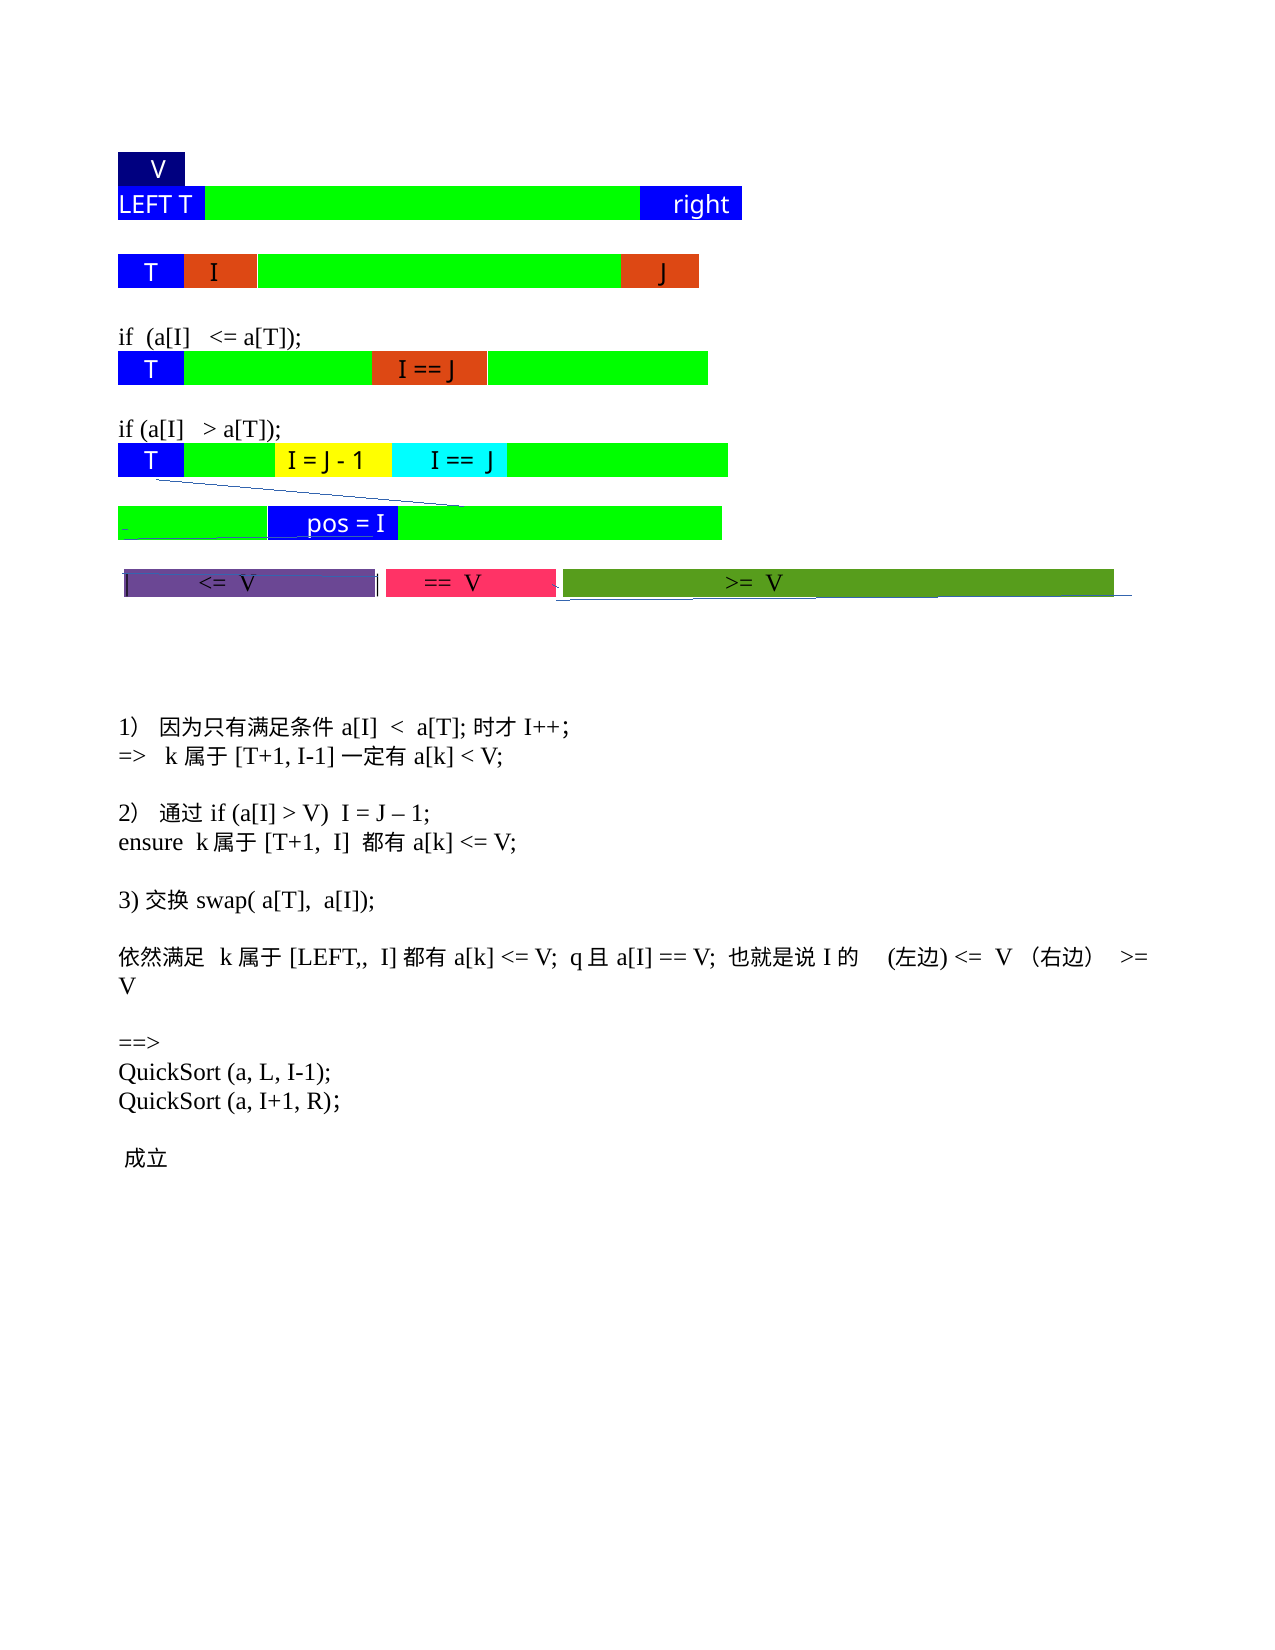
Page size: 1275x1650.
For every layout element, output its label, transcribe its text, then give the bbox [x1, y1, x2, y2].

text LEFT T right [118, 186, 1157, 220]
text 3) 交换 swap( a[T], a[I]); [118, 885, 1157, 913]
text T I == J [118, 351, 1157, 385]
text pos = I [118, 506, 1157, 540]
text => k 属于 [T+1, I-1] 一定有 a[k] < V; [118, 741, 1157, 770]
text T I J [118, 254, 1157, 288]
text QuickSort (a, L, I-1); [118, 1057, 1157, 1086]
text if (a[I] <= a[T]); [118, 322, 1157, 351]
text | <= V | == V >= V [118, 568, 1157, 597]
text V [118, 971, 1157, 1000]
text 2） 通过 if (a[I] > V) I = J – 1; [118, 798, 1157, 827]
text if (a[I] > a[T]); [118, 414, 1157, 443]
text ensure k属于 [T+1, I] 都有 a[k] <= V; [118, 827, 1157, 856]
text V [118, 152, 1157, 186]
text ==> [118, 1028, 1157, 1057]
text QuickSort (a, I+1, R)； [118, 1086, 1157, 1115]
text 成立 [118, 1143, 1157, 1172]
text 依然满足 k 属于 [LEFT,, I] 都有 a[k] <= V; q且 a[I] == V; 也就是说 I 的 (左边) <= V （右边） >= [118, 942, 1157, 971]
text T I = J - 1 I == J [118, 443, 1157, 477]
text 1） 因为只有满足条件 a[I] < a[T]; 时才 I++； [118, 712, 1157, 741]
